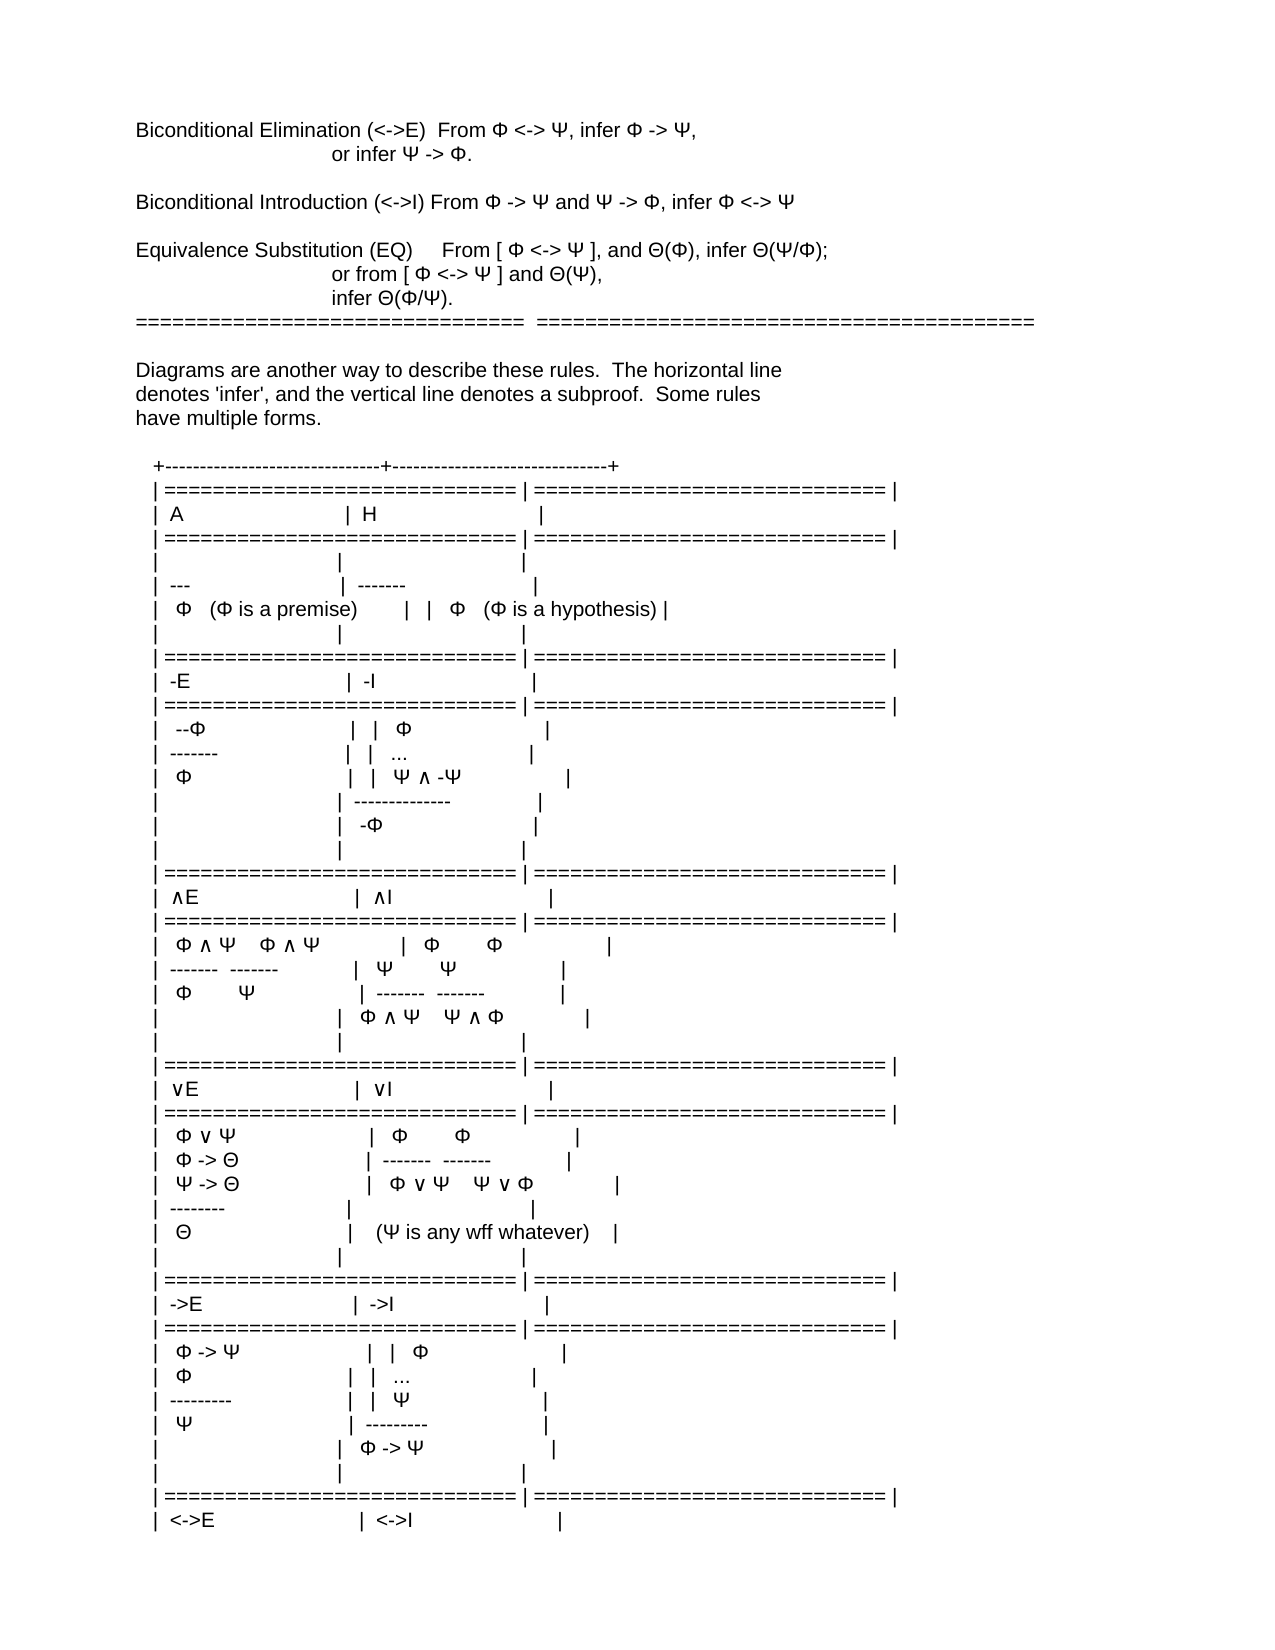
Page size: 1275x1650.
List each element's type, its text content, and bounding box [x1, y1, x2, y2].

text | | | [118, 1244, 1157, 1268]
text | <->E | <->I | [118, 1508, 1157, 1532]
text | | Φ -> Ψ | [118, 1436, 1157, 1460]
text | -------- | | [118, 1196, 1157, 1220]
text | Φ ∨ Ψ | Φ Φ | [118, 1124, 1157, 1148]
text | Φ Ψ | ------- ------- | [118, 981, 1157, 1004]
text have multiple forms. [118, 406, 1157, 429]
text | -E | -I | [118, 669, 1157, 693]
text | ============================= | ============================= | [118, 861, 1157, 885]
text Biconditional Introduction (<->I) From Φ -> Ψ and Ψ -> Φ, infer Φ <-> Ψ [118, 190, 1157, 214]
text | ============================= | ============================= | [118, 477, 1157, 501]
text | ∧E | ∧I | [118, 885, 1157, 909]
text | Φ | | ... | [118, 1364, 1157, 1388]
text +-------------------------------+-------------------------------+ [118, 453, 1157, 477]
text | Φ -> Ψ | | Φ | [118, 1340, 1157, 1364]
text | --- | ------- | [118, 573, 1157, 597]
text | Φ (Φ is a premise) | | Φ (Φ is a hypothesis) | [118, 597, 1157, 621]
text | Ψ -> Θ | Φ ∨ Ψ Ψ ∨ Φ | [118, 1172, 1157, 1196]
text | | -Φ | [118, 813, 1157, 837]
text denotes 'infer', and the vertical line denotes a subproof. Some rules [118, 382, 1157, 406]
text | --------- | | Ψ | [118, 1388, 1157, 1412]
text or infer Ψ -> Φ. [118, 142, 1157, 166]
text | ------- | | ... | [118, 741, 1157, 765]
text | Φ | | Ψ ∧ -Ψ | [118, 765, 1157, 789]
text | | | [118, 549, 1157, 573]
text Equivalence Substitution (EQ) From [ Φ <-> Ψ ], and Θ(Φ), infer Θ(Ψ/Φ); [118, 238, 1157, 262]
text | Ψ | --------- | [118, 1412, 1157, 1436]
text | Θ | (Ψ is any wff whatever) | [118, 1220, 1157, 1244]
text | ============================= | ============================= | [118, 1484, 1157, 1508]
text or from [ Φ <-> Ψ ] and Θ(Ψ), [118, 262, 1157, 286]
text | ============================= | ============================= | [118, 525, 1157, 549]
text | --Φ | | Φ | [118, 717, 1157, 741]
text | ============================= | ============================= | [118, 1100, 1157, 1124]
text | Φ -> Θ | ------- ------- | [118, 1148, 1157, 1172]
text | ------- ------- | Ψ Ψ | [118, 957, 1157, 981]
text | ============================= | ============================= | [118, 693, 1157, 717]
text | ∨E | ∨I | [118, 1076, 1157, 1100]
text ================================ ========================================= [118, 310, 1157, 334]
text | | | [118, 1028, 1157, 1052]
text Diagrams are another way to describe these rules. The horizontal line [118, 358, 1157, 382]
text | ============================= | ============================= | [118, 909, 1157, 933]
text | | | [118, 837, 1157, 861]
text | | Φ ∧ Ψ Ψ ∧ Φ | [118, 1004, 1157, 1028]
text infer Θ(Φ/Ψ). [118, 286, 1157, 310]
text | Φ ∧ Ψ Φ ∧ Ψ | Φ Φ | [118, 933, 1157, 957]
text | ============================= | ============================= | [118, 645, 1157, 669]
text Biconditional Elimination (<->E) From Φ <-> Ψ, infer Φ -> Ψ, [118, 118, 1157, 142]
text | ============================= | ============================= | [118, 1052, 1157, 1076]
text | | -------------- | [118, 789, 1157, 813]
text | | | [118, 1460, 1157, 1484]
text | A | H | [118, 501, 1157, 525]
text | ============================= | ============================= | [118, 1268, 1157, 1292]
text | | | [118, 621, 1157, 645]
text | ============================= | ============================= | [118, 1316, 1157, 1340]
text | ->E | ->I | [118, 1292, 1157, 1316]
